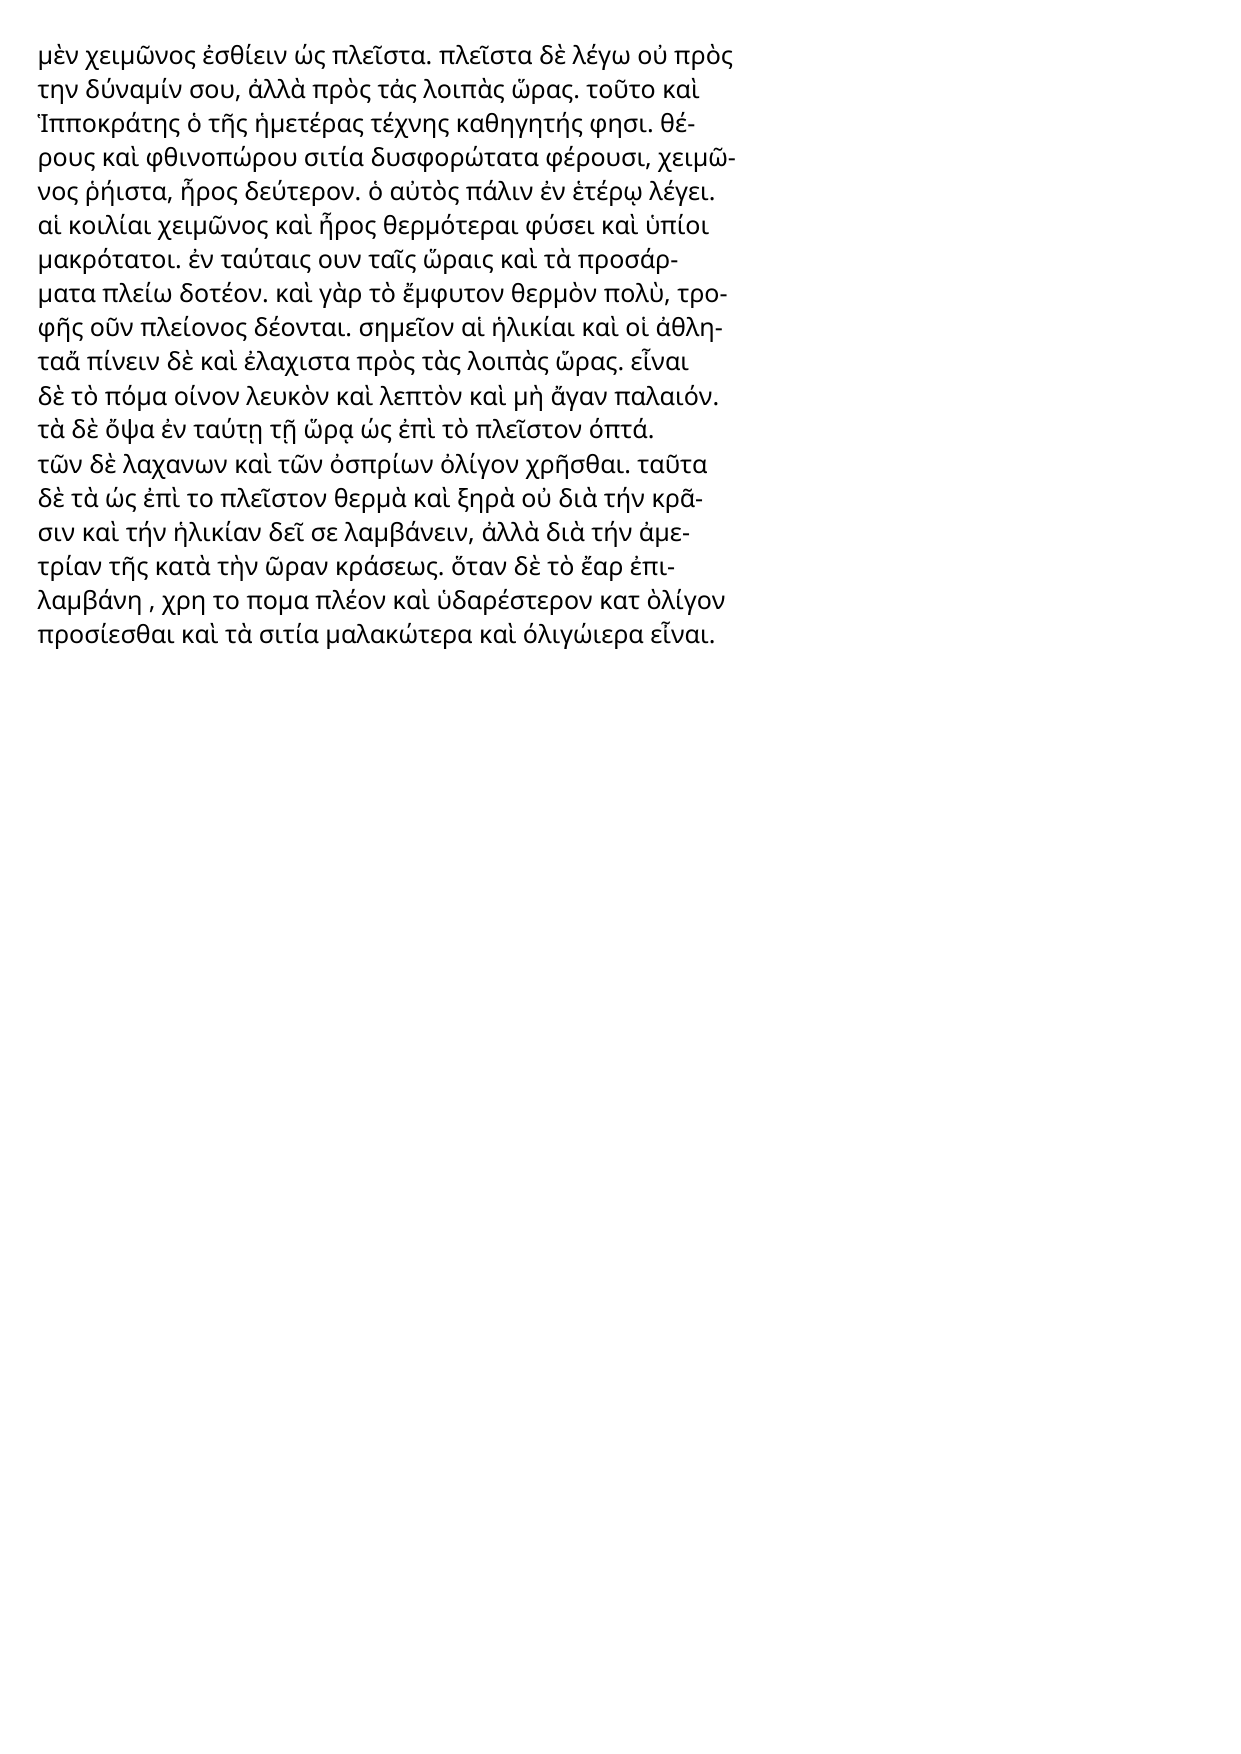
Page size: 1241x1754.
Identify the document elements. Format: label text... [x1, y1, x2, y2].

text μὲν χειμῶνος ἐσθίειν ώς πλεῖστα. πλεῖστα δὲ λέγω οὐ πρὸς την δύναμίν σου, ἀλλὰ πρὸς τἀς λοιπὰς ὥρας. τοῦτο καὶ Ἱπποκράτης ὁ τῆς ἡμετέρας τέχνης καθηγητής φησι. θέ- ρους καὶ φθινοπώρου σιτία δυσφορώτατα φέρουσι, χειμῶ- νος ῥήιστα, ἦρος δεύτερον. ὁ αὐτὸς πάλιν ἐν ἑτέρῳ λέγει. αἱ κοιλίαι χειμῶνος καὶ ἦρος θερμότεραι φύσει καὶ ὑπίοι μακρότατοι. ἐν ταύταις ουν ταῖς ὥραις καὶ τὰ προσάρ- ματα πλείω δοτέον. καὶ γὰρ τὸ ἔμφυτον θερμὸν πολὺ, τρο- φῆς οῦν πλείονος δέονται. σημεῖον αἱ ἡλικίαι καὶ οἱ ἀθλη- ταἄ πίνειν δὲ καὶ ἐλαχιστα πρὸς τὰς λοιπὰς ὥρας. εἶναι δὲ τὸ πόμα οίνον λευκὸν καὶ λεπτὸν καὶ μὴ ἄγαν παλαιόν. τὰ δὲ ὄψα ἐν ταύτῃ τῇ ὥρᾳ ώς ἐπὶ τὸ πλεῖστον όπτά. τῶν δὲ λαχανων καὶ τῶν ὀσπρίων ὀλίγον χρῆσθαι. ταῦτα δὲ τὰ ώς ἐπὶ το πλεῖστον θερμὰ καὶ ξηρὰ οὐ διὰ τήν κρᾶ- σιν καὶ τήν ἡλικίαν δεῖ σε λαμβάνειν, ἀλλὰ διὰ τήν ἀμε- τρίαν τῆς κατὰ τὴν ῶραν κράσεως. ὅταν δὲ τὸ ἔαρ ἐπι- λαμβάνη , χρη το πομα πλέον καὶ ὑδαρέστερον κατ ὸλίγον προσίεσθαι καὶ τὰ σιτία μαλακώτερα καὶ όλιγώιερα εἶναι. [37, 37, 1203, 651]
